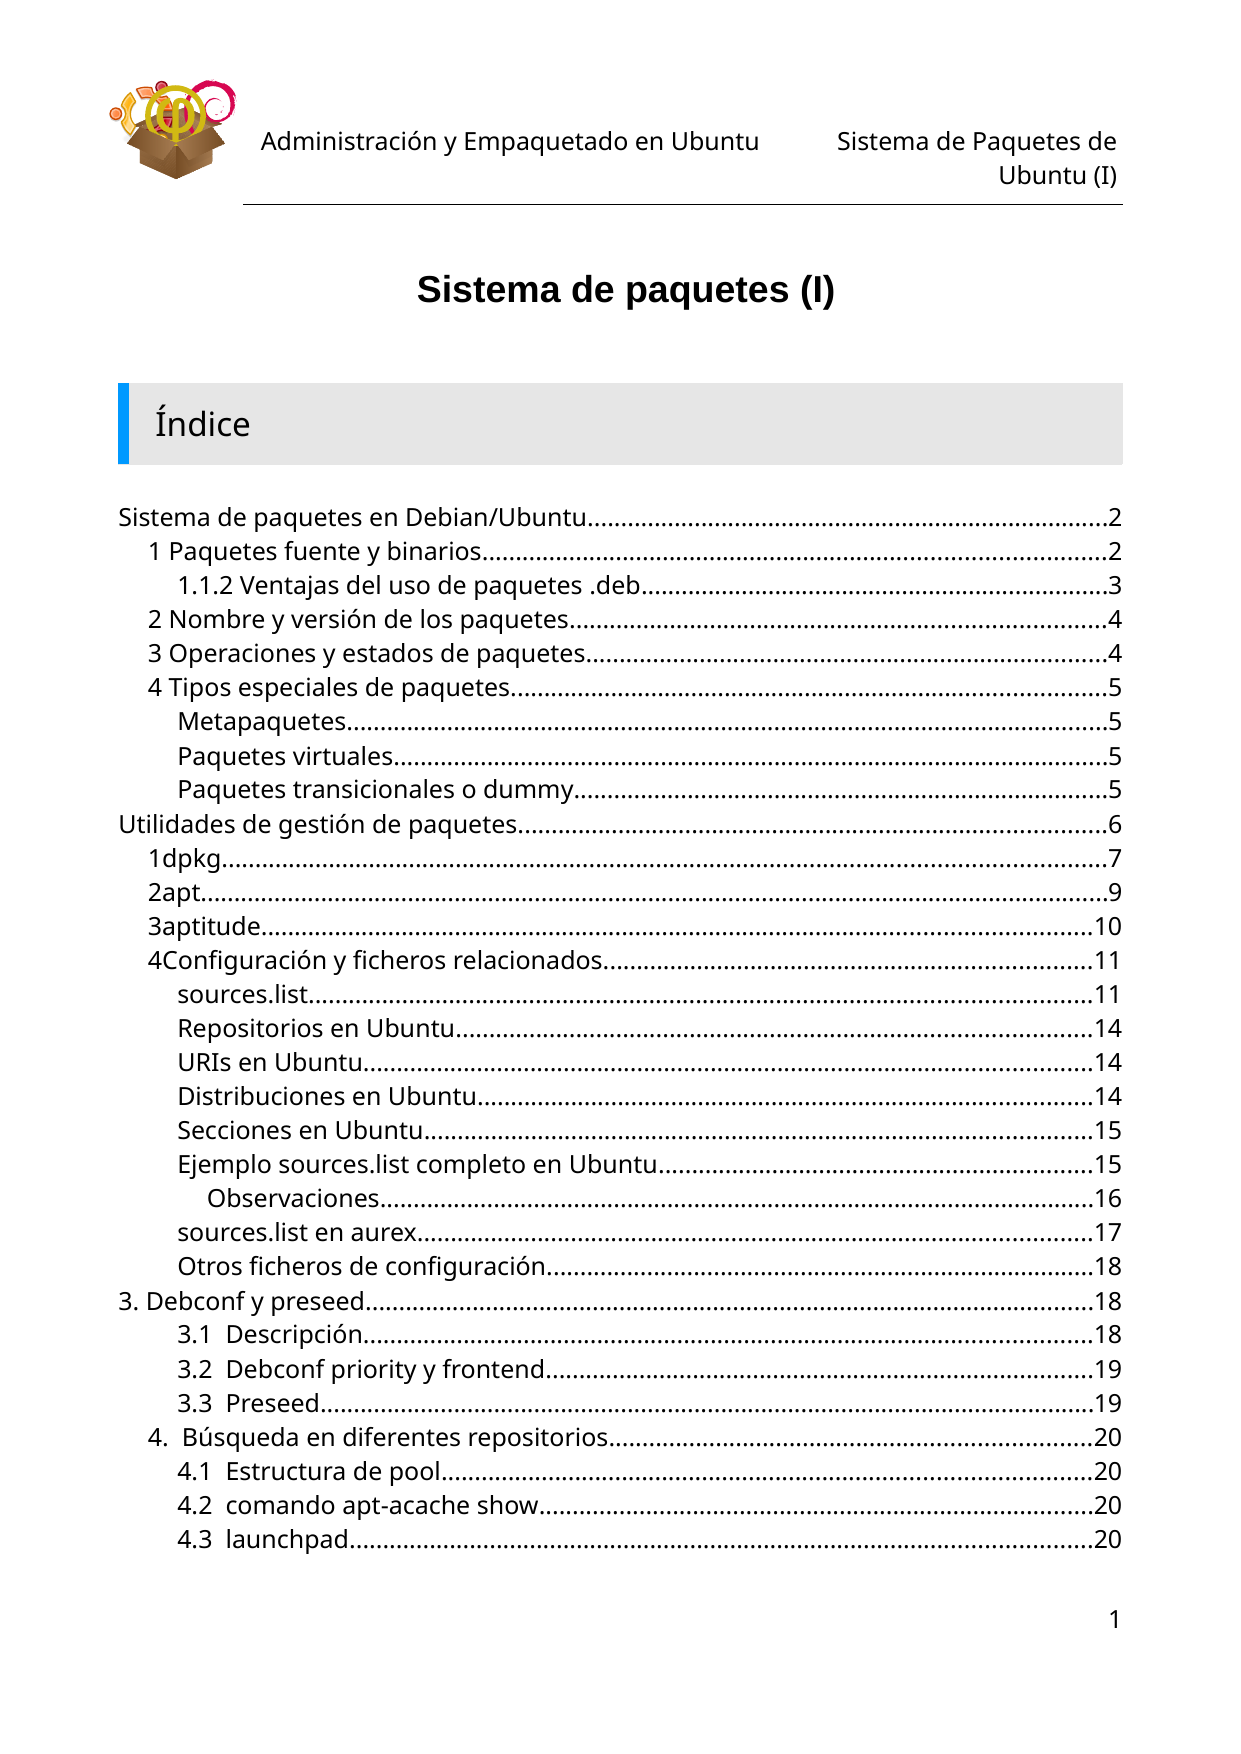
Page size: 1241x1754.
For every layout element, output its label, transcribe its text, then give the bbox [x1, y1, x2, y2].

text 4 Tipos especiales de paquetes. 5 [148, 670, 1122, 704]
text 4. Búsqueda en diferentes repositorios 20 [148, 1419, 1122, 1453]
text Paquetes transicionales o dummy 5 [177, 772, 1122, 806]
text Metapaquetes 5 [177, 704, 1122, 738]
text Secciones en Ubuntu 15 [177, 1113, 1122, 1147]
text sources.list en aurex 17 [177, 1215, 1122, 1249]
subtitle Índice [129, 384, 1122, 464]
text Distribuciones en Ubuntu 14 [177, 1079, 1122, 1113]
text URIs en Ubuntu 14 [177, 1045, 1122, 1079]
text Repositorios en Ubuntu 14 [177, 1011, 1122, 1045]
text 4.1 Estructura de pool 20 [177, 1453, 1122, 1487]
text 1dpkg 7 [148, 840, 1122, 874]
text 4Configuración y ficheros relacionados. 11 [148, 942, 1122, 977]
text 4.2 comando apt-acache show 20 [177, 1487, 1122, 1522]
text 4.3 launchpad 20 [177, 1522, 1122, 1556]
text 3aptitude 10 [148, 908, 1122, 942]
text Sistema de paquetes (I) [118, 267, 1122, 310]
text 3.3 Preseed 19 [177, 1385, 1122, 1419]
text Paquetes virtuales 5 [177, 738, 1122, 772]
text 3 Operaciones y estados de paquetes 4 [148, 636, 1122, 670]
text Sistema de paquetes en Debian/Ubuntu. 2 [118, 500, 1122, 534]
text 3.1 Descripción 18 [177, 1317, 1122, 1351]
text 1 Paquetes fuente y binarios 2 [148, 534, 1122, 568]
text Utilidades de gestión de paquetes. 6 [118, 806, 1122, 840]
text Otros ficheros de configuración. 18 [177, 1249, 1122, 1283]
text 1.1.2 Ventajas del uso de paquetes .deb 3 [177, 568, 1122, 602]
text sources.list 11 [177, 977, 1122, 1011]
text Ejemplo sources.list completo en Ubuntu 15 [177, 1147, 1122, 1181]
text 3. Debconf y preseed 18 [118, 1283, 1122, 1317]
text Observaciones 16 [207, 1181, 1122, 1215]
text 3.2 Debconf priority y frontend 19 [177, 1351, 1122, 1385]
text 2 Nombre y versión de los paquetes 4 [148, 602, 1122, 636]
text 2apt 9 [148, 874, 1122, 908]
